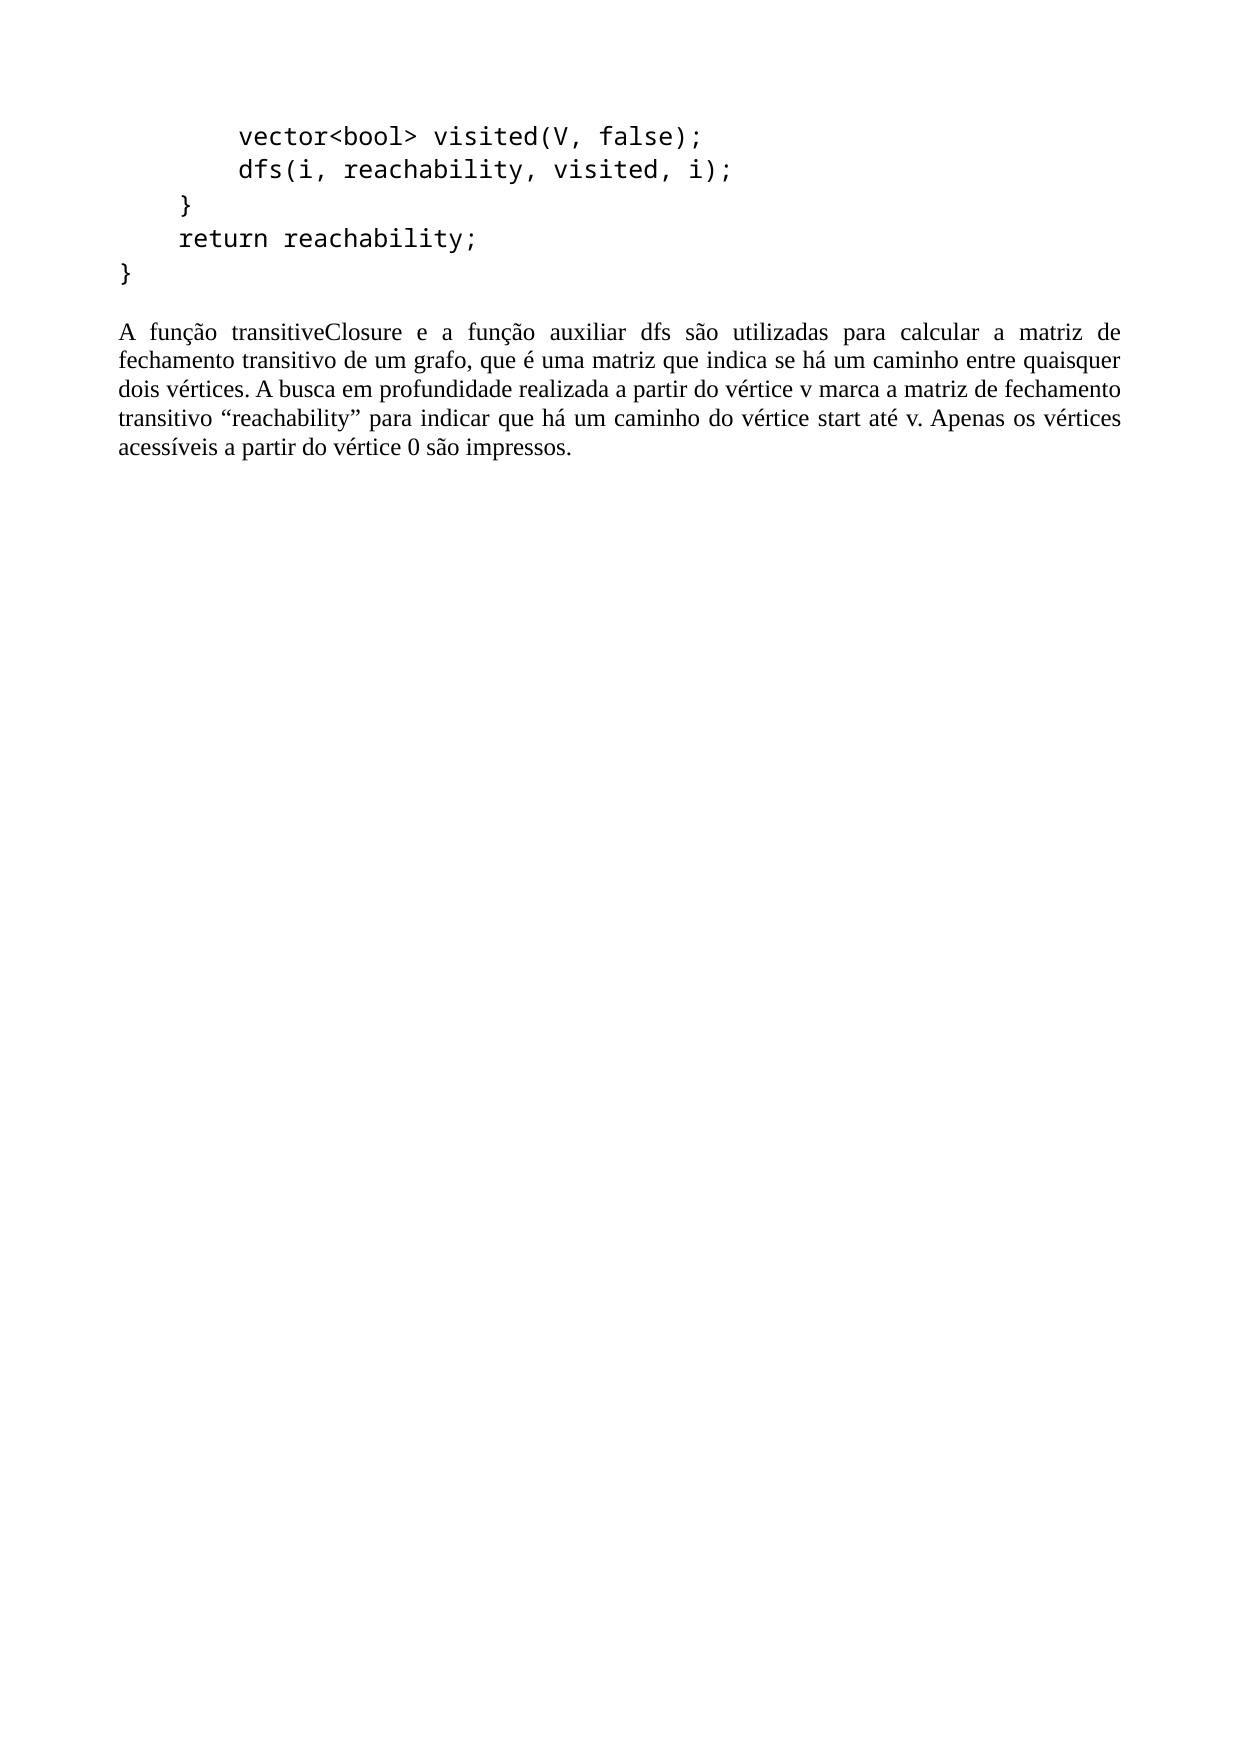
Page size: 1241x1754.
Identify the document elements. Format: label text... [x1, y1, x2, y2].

text vector<bool> visited(V, false); [118, 118, 1122, 152]
text } [118, 186, 1122, 220]
text A função transitiveClosure e a função auxiliar dfs são utilizadas para calcular a matriz de fechamento transitivo de um grafo, que é uma matriz que indica se há um caminho entre quaisquer dois vértices. A busca em profundidade realizada a partir do vértice v marca a matriz de fechamento transitivo “reachability” para indicar que há um caminho do vértice start até v. Apenas os vértices acessíveis a partir do vértice 0 são impressos. [118, 317, 1122, 461]
text } [118, 254, 1122, 288]
text return reachability; [118, 220, 1122, 254]
text dfs(i, reachability, visited, i); [118, 152, 1122, 186]
